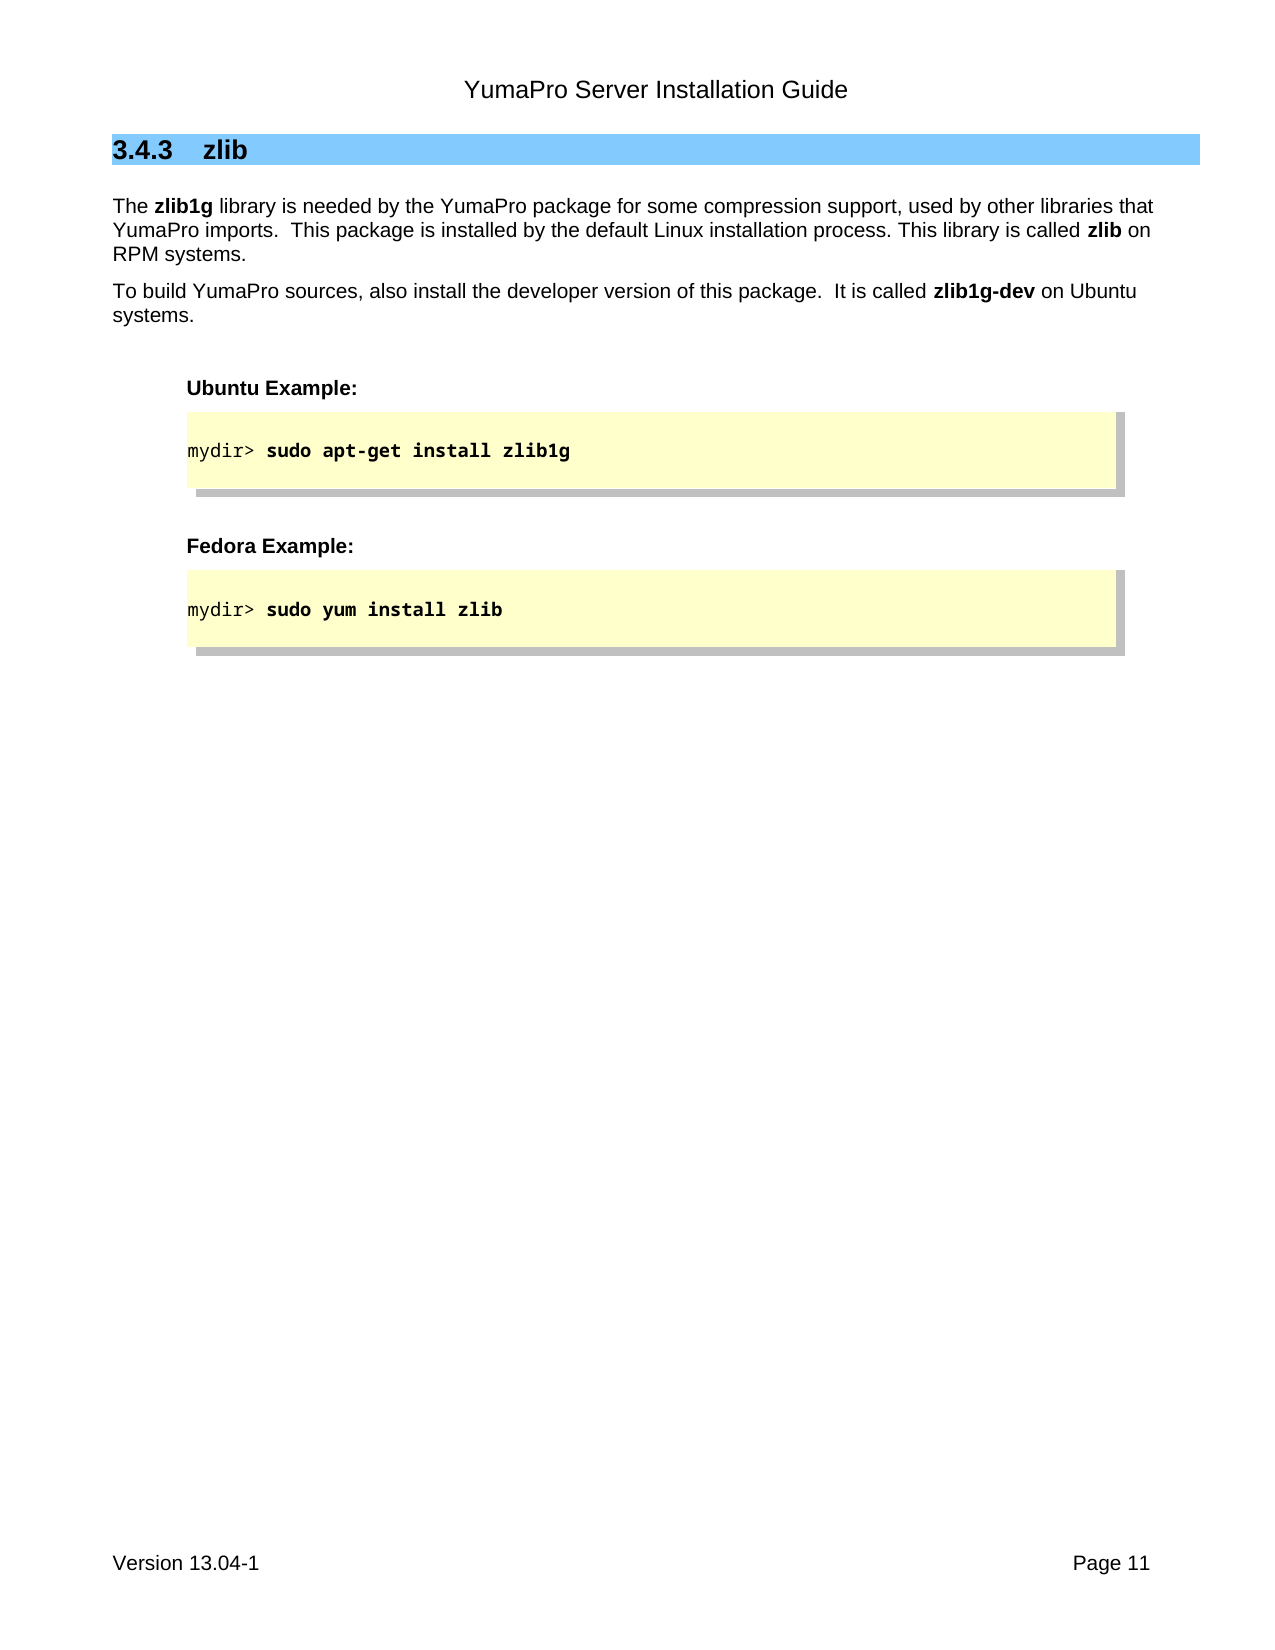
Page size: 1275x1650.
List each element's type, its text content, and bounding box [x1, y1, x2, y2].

text Ubuntu Example: [112, 375, 1200, 399]
text mydir> sudo apt-get install zlib1g [187, 437, 1116, 463]
text To build YumaPro sources, also install the developer version of this package. It is called zlib1g-dev on Ubuntu systems. [112, 278, 1200, 326]
text Fedora Example: [112, 534, 1200, 558]
text The zlib1g library is needed by the YumaPro package for some compression support, used by other libraries that YumaPro imports. This package is installed by the default Linux installation process. This library is called zlib on RPM systems. [112, 194, 1200, 266]
subtitle zlib [112, 134, 1200, 165]
text mydir> sudo yum install zlib [187, 596, 1116, 621]
